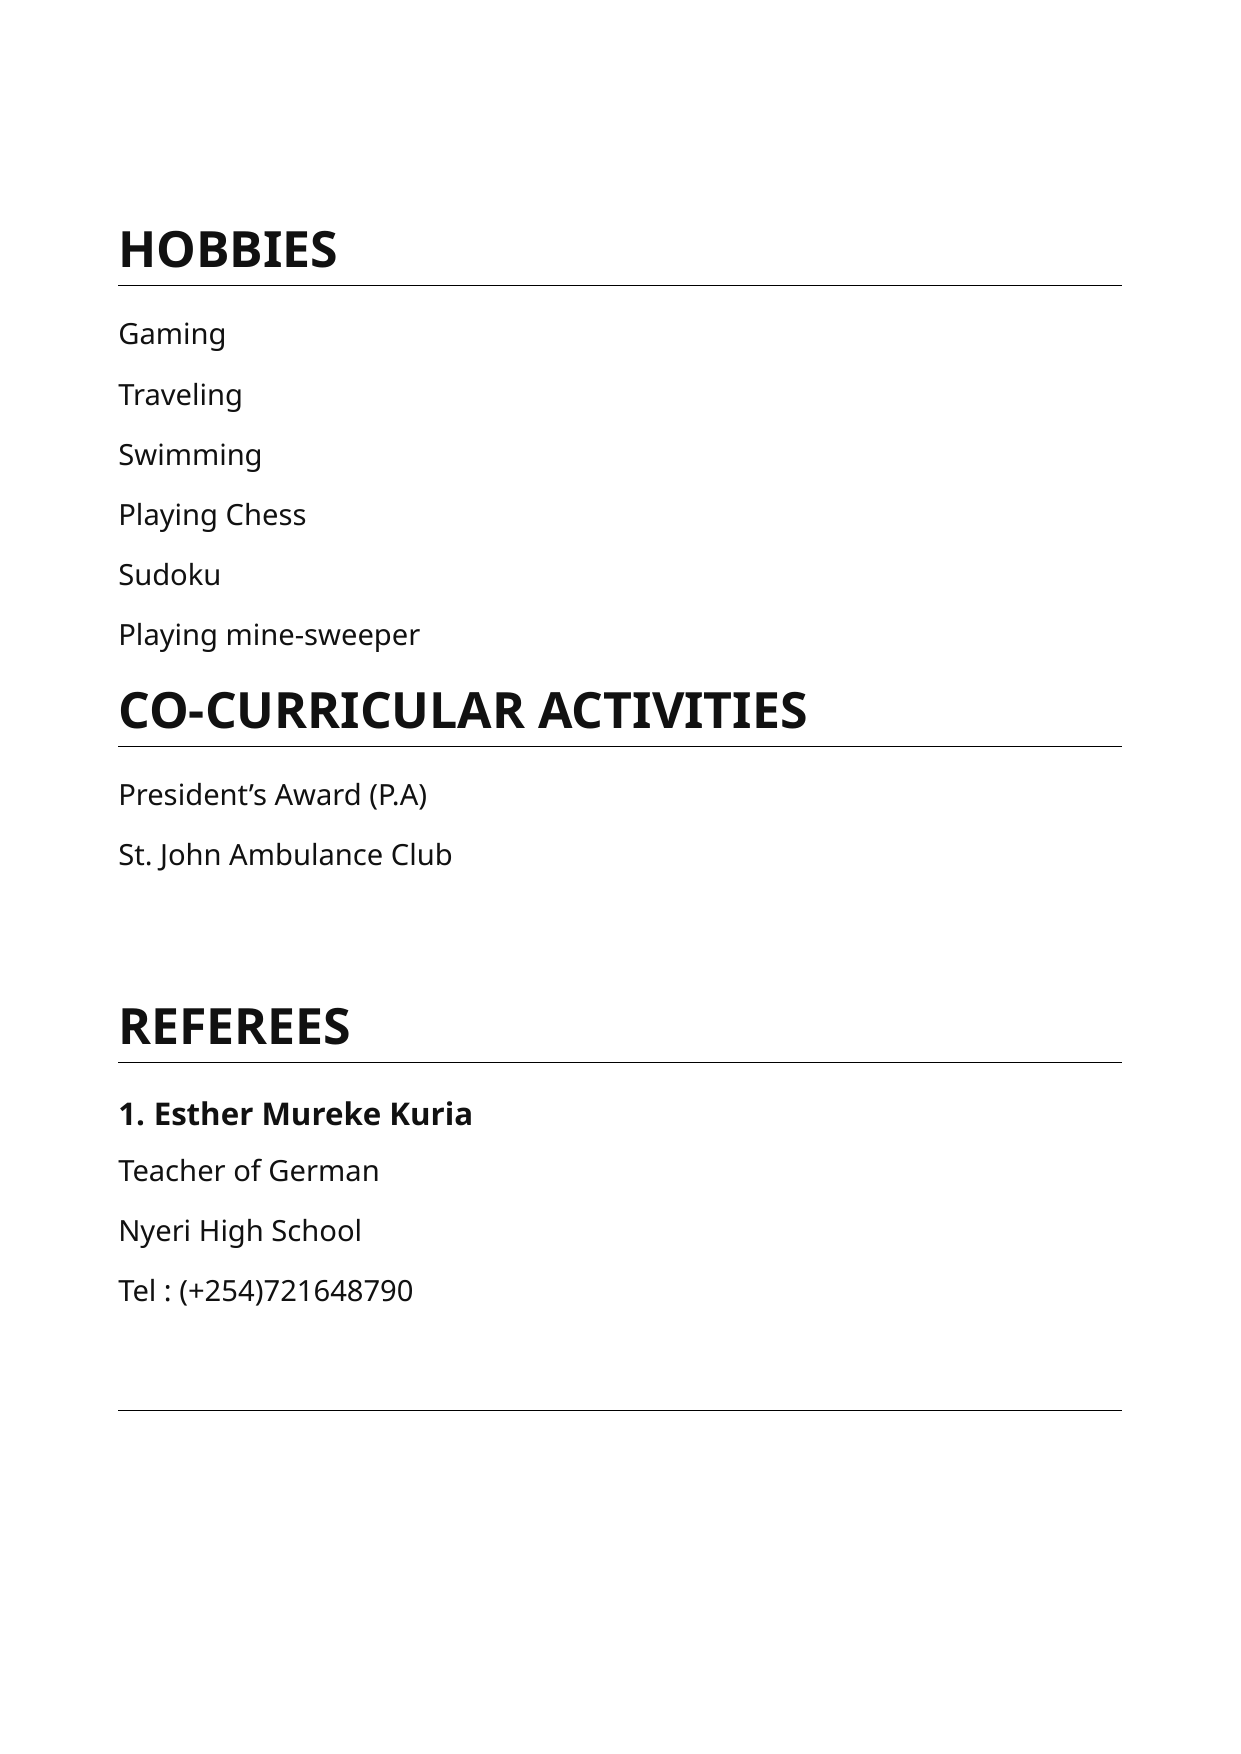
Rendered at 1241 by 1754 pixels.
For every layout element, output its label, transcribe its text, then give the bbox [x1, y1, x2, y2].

subtitle 1. Esther Mureke Kuria [118, 1090, 1122, 1136]
text Teacher of German [118, 1150, 1122, 1190]
text Swimming [118, 434, 1122, 474]
text Playing mine-sweeper [118, 615, 1122, 654]
subtitle CO-CURRICULAR ACTIVITIES [118, 675, 1122, 746]
text Sudoku [118, 554, 1122, 594]
text Gaming [118, 314, 1122, 353]
text President’s Award (P.A) [118, 774, 1122, 814]
text Tel : (+254)721648790 [118, 1271, 1122, 1310]
text St. John Ambulance Club [118, 834, 1122, 874]
subtitle REFEREES [118, 991, 1122, 1062]
text Playing Chess [118, 494, 1122, 534]
text Nyeri High School [118, 1210, 1122, 1250]
text Traveling [118, 374, 1122, 413]
subtitle HOBBIES [118, 214, 1122, 285]
